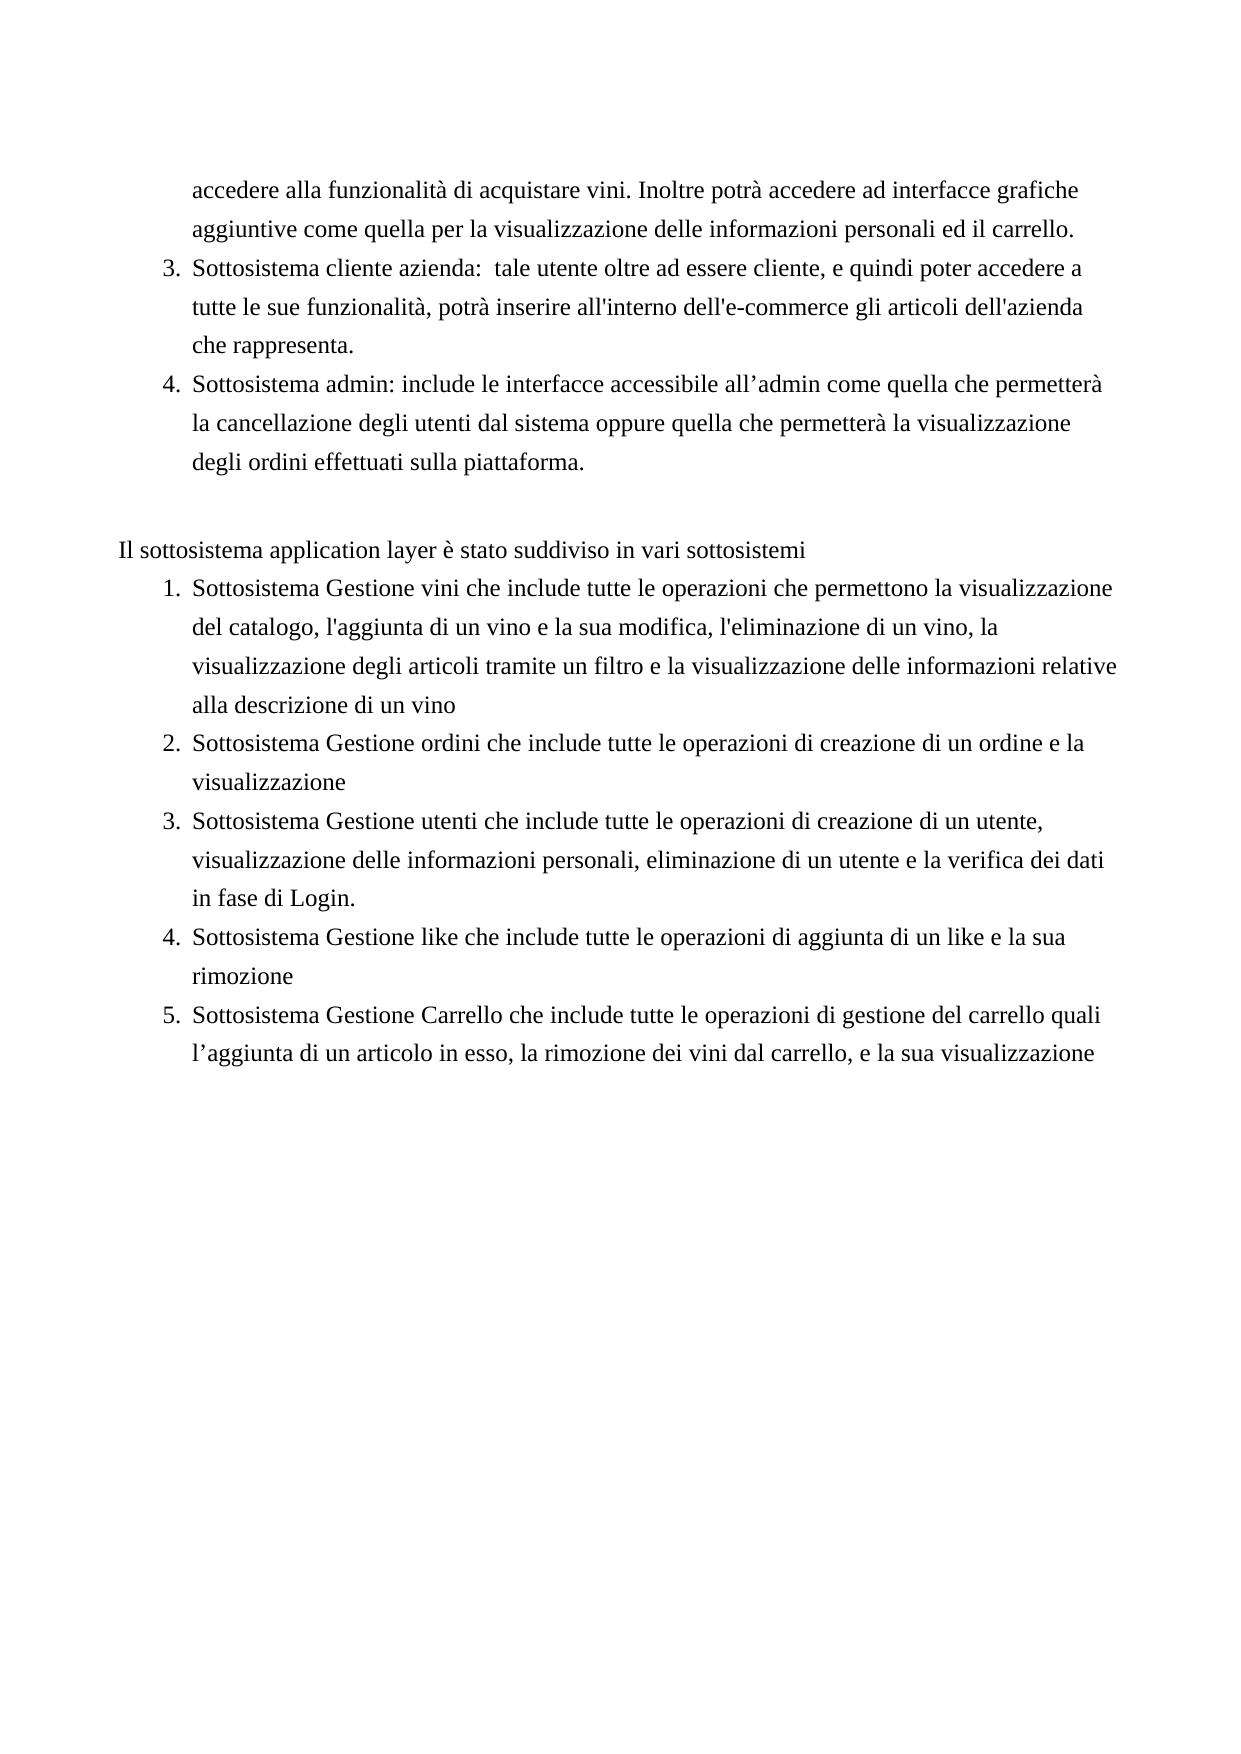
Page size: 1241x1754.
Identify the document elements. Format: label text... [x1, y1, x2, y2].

list Sottosistema Gestione ordini che include tutte le operazioni di creazione di un ordine e la visualizzazione [162, 728, 1122, 796]
list Sottosistema Gestione vini che include tutte le operazioni che permettono la visualizzazione del catalogo, l'aggiunta di un vino e la sua modifica, l'eliminazione di un vino, la visualizzazione degli articoli tramite un filtro e la visualizzazione delle informazioni relative alla descrizione di un vino [162, 573, 1122, 718]
list Sottosistema cliente azienda: tale utente oltre ad essere cliente, e quindi poter accedere a tutte le sue funzionalità, potrà inserire all'interno dell'e-commerce gli articoli dell'azienda che rappresenta. [162, 253, 1122, 359]
list Sottosistema admin: include le interfacce accessibile all’admin come quella che permetterà la cancellazione degli utenti dal sistema oppure quella che permetterà la visualizzazione degli ordini effettuati sulla piattaforma. [162, 369, 1122, 476]
list Sottosistema Gestione Carrello che include tutte le operazioni di gestione del carrello quali l’aggiunta di un articolo in esso, la rimozione dei vini dal carrello, e la sua visualizzazione [162, 1000, 1122, 1067]
text Il sottosistema application layer è stato suddiviso in vari sottosistemi [118, 535, 1122, 563]
list Sottosistema Gestione utenti che include tutte le operazioni di creazione di un utente, visualizzazione delle informazioni personali, eliminazione di un utente e la verifica dei dati in fase di Login. [162, 806, 1122, 912]
list Sottosistema Gestione like che include tutte le operazioni di aggiunta di un like e la sua rimozione [162, 922, 1122, 990]
list accedere alla funzionalità di acquistare vini. Inoltre potrà accedere ad interfacce grafiche aggiuntive come quella per la visualizzazione delle informazioni personali ed il carrello. [162, 176, 1122, 243]
